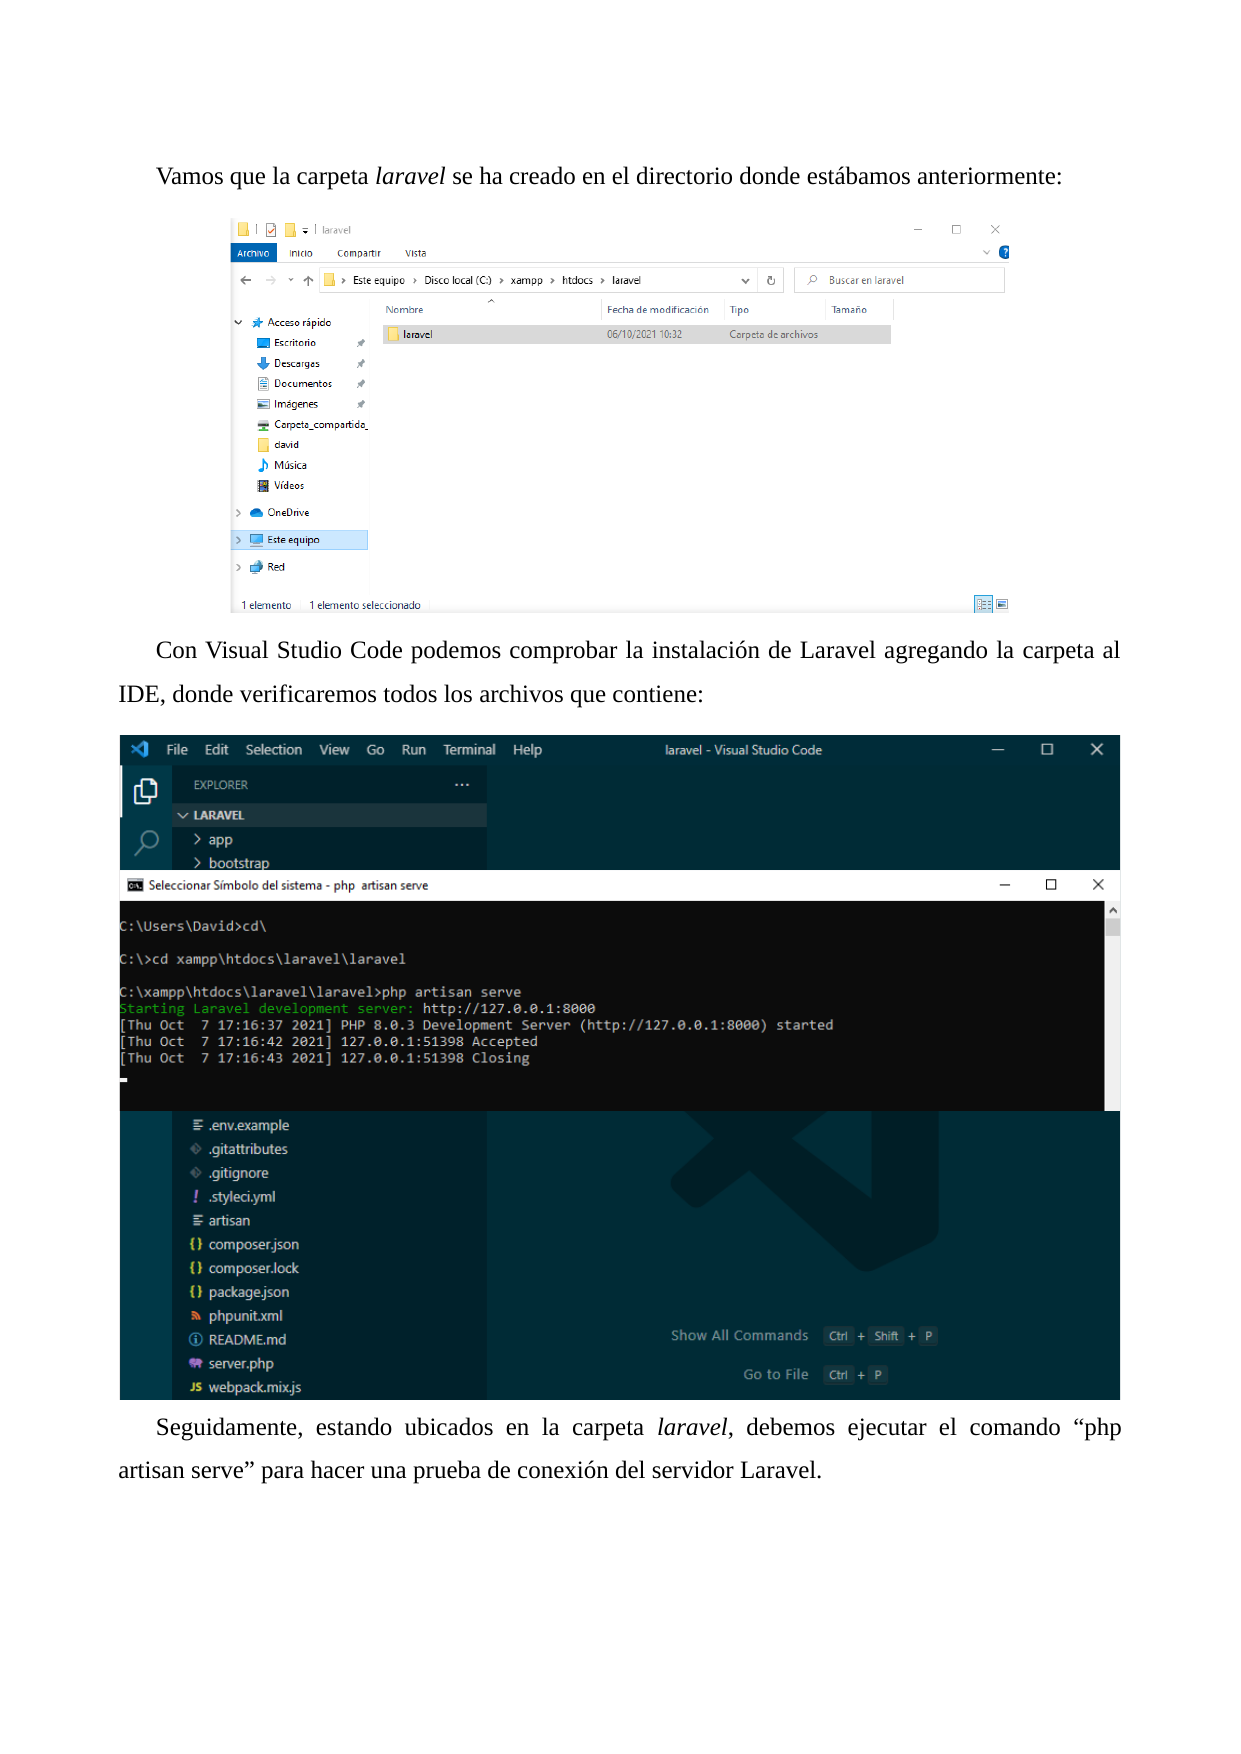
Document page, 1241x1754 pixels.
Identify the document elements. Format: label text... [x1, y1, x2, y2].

text Seguidamente, estando ubicados en la carpeta laravel, debemos ejecutar el comando “php artisan serve” para hacer una prueba de conexión del servidor Laravel. [118, 765, 1122, 1484]
text Vamos que la carpeta laravel se ha creado en el directorio donde estábamos anteriormente: [118, 161, 1122, 190]
text Con Visual Studio Code podemos comprobar la instalación de Laravel agregando la carpeta al IDE, donde verificaremos todos los archivos que contiene: [118, 636, 1122, 707]
